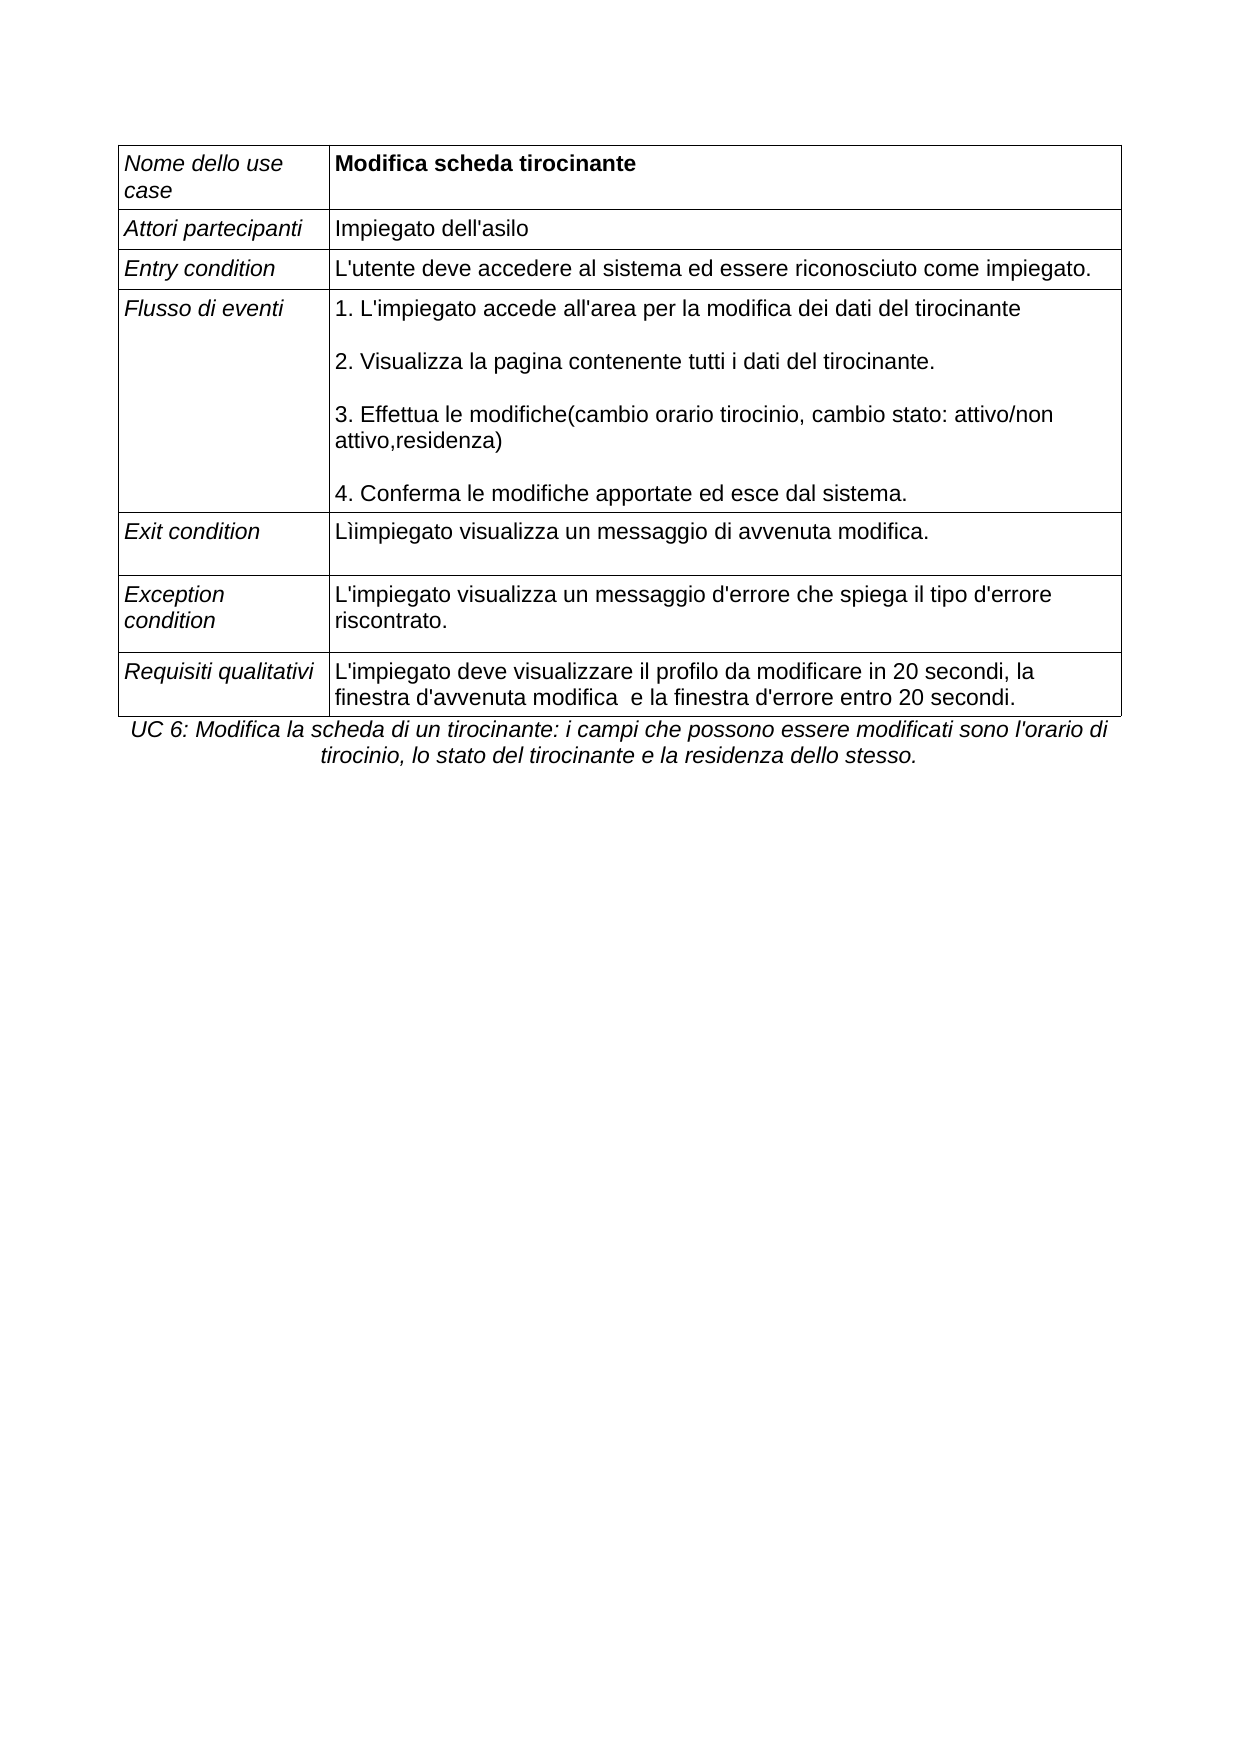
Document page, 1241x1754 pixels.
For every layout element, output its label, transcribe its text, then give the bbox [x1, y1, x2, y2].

table_header Nome dello use case [119, 146, 329, 209]
table_cell 1. L'impiegato accede all'area per la modifica dei dati del tirocinante 2. Visualizza la pagina contenente tutti i dati del tirocinante. 3. Effettua le modifiche(cambio orario tirocinio, cambio stato: attivo/non attivo,residenza) 4. Conferma le modifiche apportate ed esce dal sistema. [330, 290, 1121, 512]
table_cell Exception condition [119, 576, 329, 652]
table_header Modifica scheda tirocinante [330, 146, 1121, 209]
table_cell L'impiegato deve visualizzare il profilo da modificare in 20 secondi, la finestra d'avvenuta modifica e la finestra d'errore entro 20 secondi. [330, 653, 1121, 716]
table_cell Impiegato dell'asilo [330, 210, 1121, 249]
table_cell L'utente deve accedere al sistema ed essere riconosciuto come impiegato. [330, 250, 1121, 289]
table_cell Entry condition [119, 250, 329, 289]
table_cell L'impiegato visualizza un messaggio d'errore che spiega il tipo d'errore riscontrato. [330, 576, 1121, 652]
table_cell Flusso di eventi [119, 290, 329, 512]
table_cell Requisiti qualitativi [119, 653, 329, 716]
table_cell Lìimpiegato visualizza un messaggio di avvenuta modifica. [330, 513, 1121, 575]
table_cell Exit condition [119, 513, 329, 575]
text UC 6: Modifica la scheda di un tirocinante: i campi che possono essere modificati sono l'orario di tirocinio, lo stato del tirocinante e la residenza dello stesso. [118, 716, 1122, 769]
table_cell Attori partecipanti [119, 210, 329, 249]
